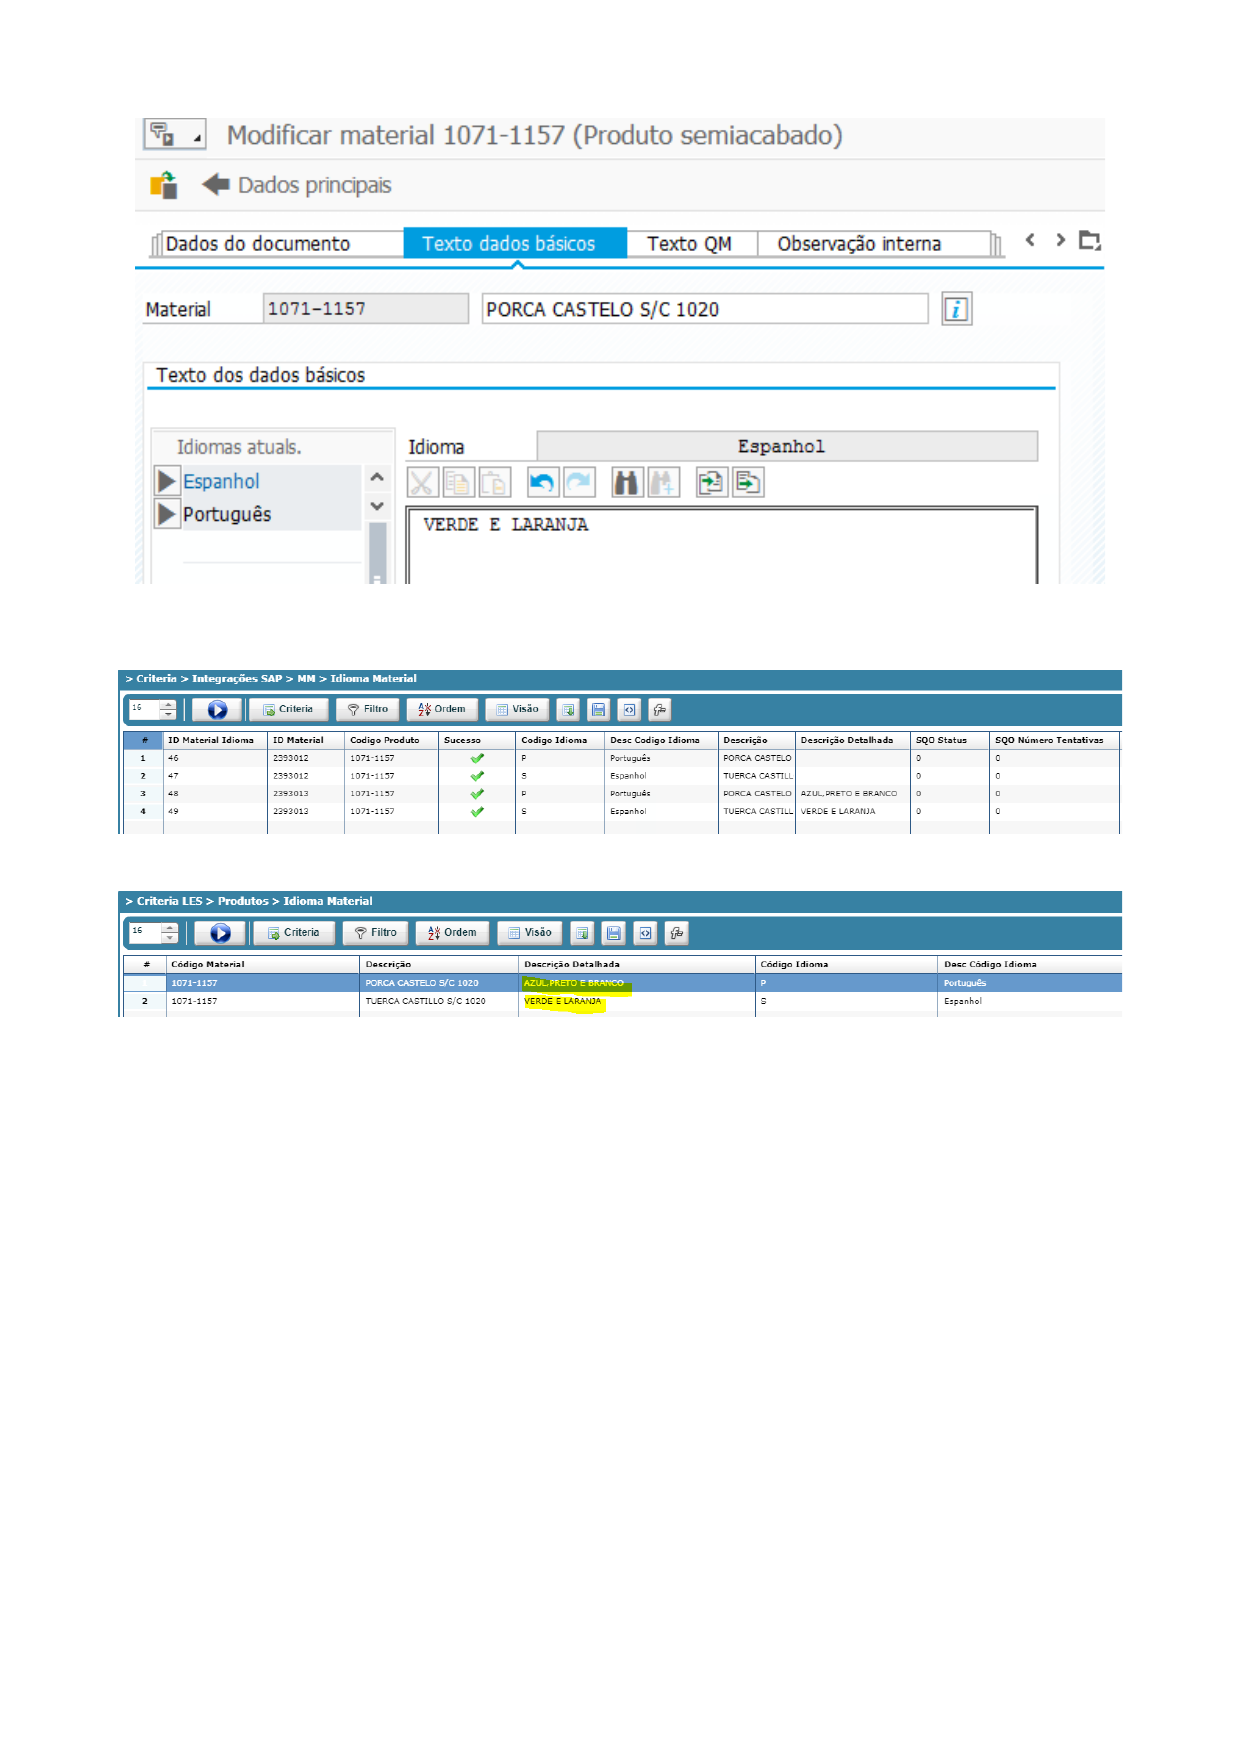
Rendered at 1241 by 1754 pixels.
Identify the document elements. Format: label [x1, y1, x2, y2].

picture [118, 670, 1123, 834]
picture [135, 118, 1106, 584]
picture [118, 891, 1123, 1017]
